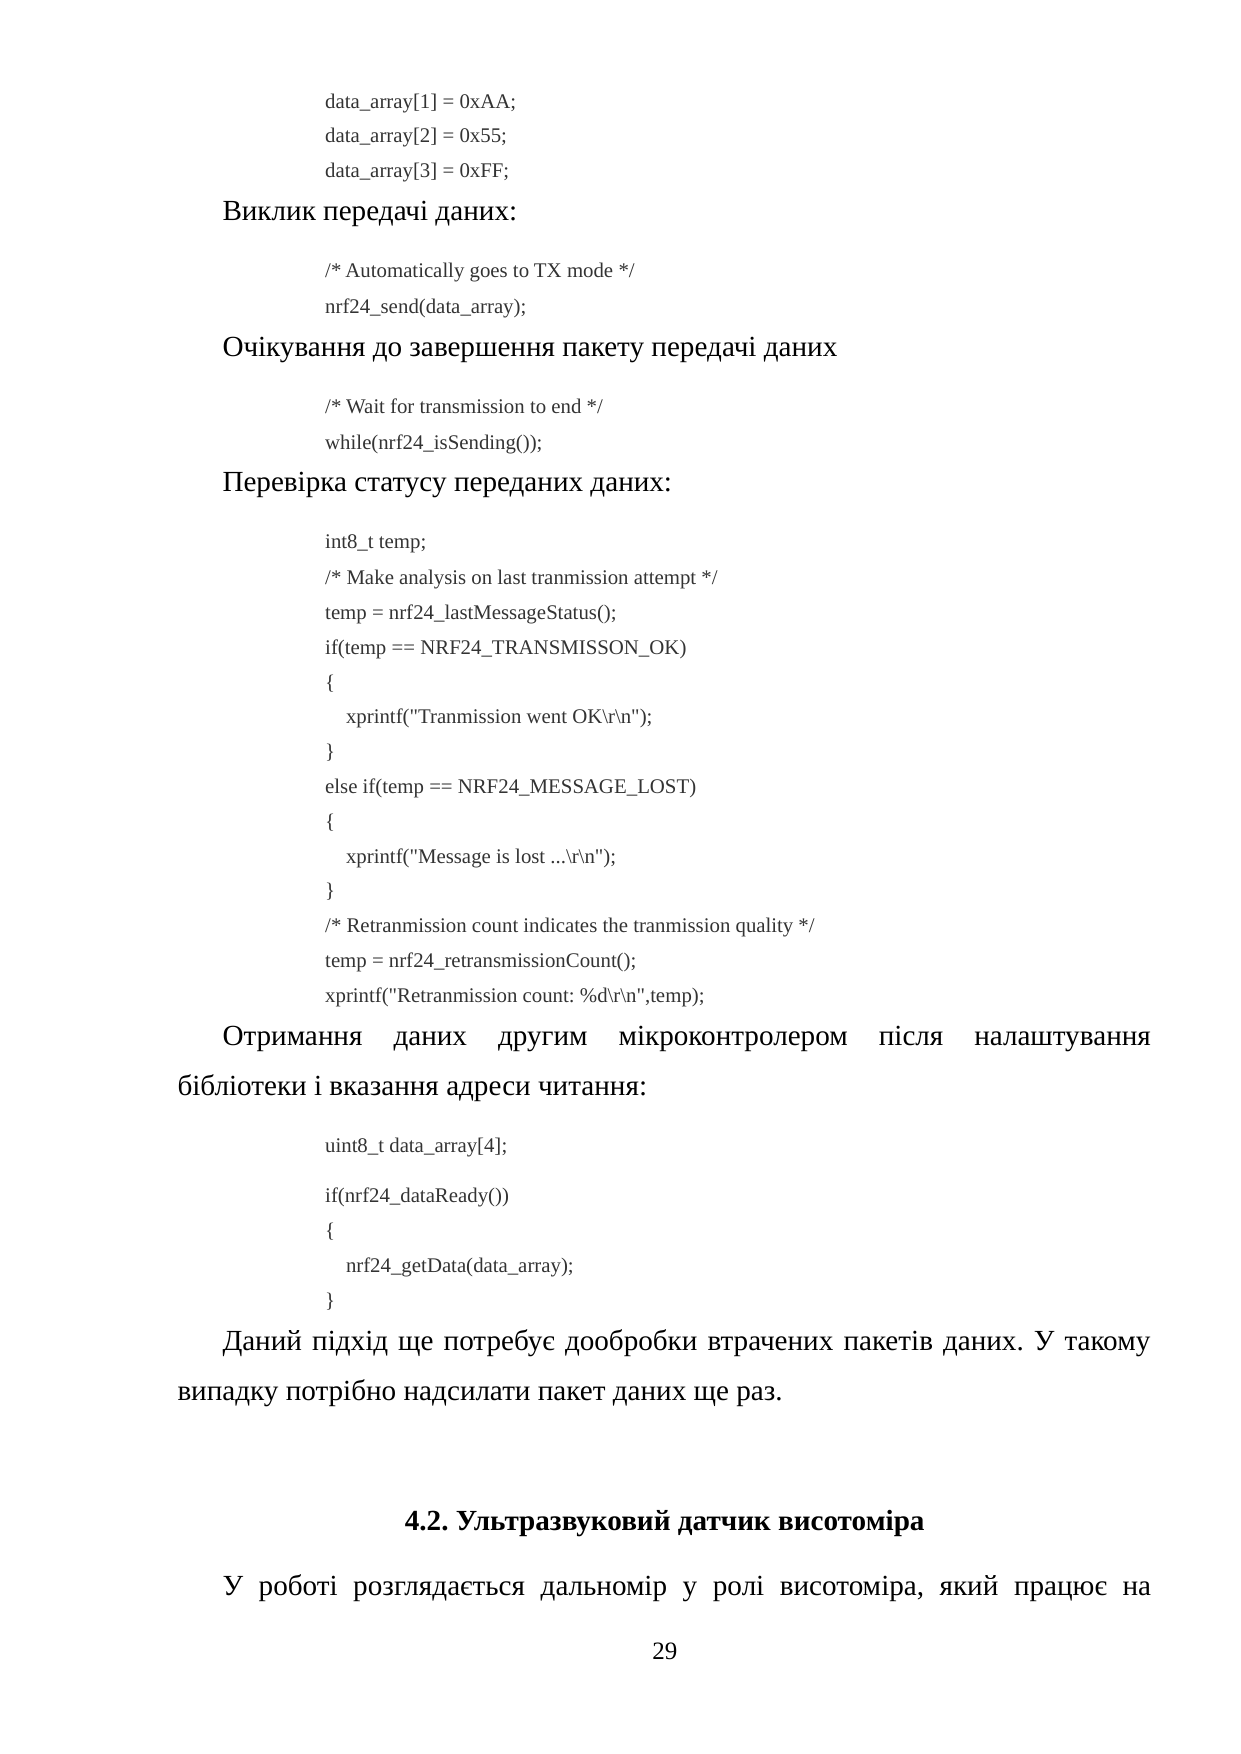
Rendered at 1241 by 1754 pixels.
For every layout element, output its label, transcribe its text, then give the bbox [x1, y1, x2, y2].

text { [325, 1218, 1152, 1242]
text data_array[1] = 0xAA; [325, 88, 1152, 113]
text /* Make analysis on last tranmission attempt */ [325, 565, 1152, 589]
text nrf24_getData(data_array); [325, 1253, 1152, 1277]
text /* Automatically goes to TX mode */ [325, 258, 1152, 282]
text Перевірка статусу переданих даних: [177, 464, 1152, 498]
text 4.2. Ультразвуковий датчик висотоміра [177, 1503, 1152, 1536]
text /* Retranmission count indicates the tranmission quality */ [325, 913, 1152, 937]
text У роботі розглядається дальномір у ролі висотоміра, який працює на [177, 1568, 1152, 1601]
text if(temp == NRF24_TRANSMISSON_OK) [325, 635, 1152, 659]
text else if(temp == NRF24_MESSAGE_LOST) [325, 774, 1152, 798]
text nrf24_send(data_array); [325, 294, 1152, 318]
text xprintf("Message is lost ...\r\n"); [325, 844, 1152, 868]
text } [325, 739, 1152, 763]
text Даний підхід ще потребує дообробки втрачених пакетів даних. У такому випадку потрібно надсилати пакет даних ще раз. [177, 1323, 1152, 1406]
text xprintf("Tranmission went OK\r\n"); [325, 704, 1152, 728]
text uint8_t data_array[4]; [325, 1133, 1152, 1157]
text { [325, 809, 1152, 833]
text Виклик передачі даних: [177, 193, 1152, 226]
text if(nrf24_dataReady()) [325, 1183, 1152, 1207]
text } [325, 878, 1152, 902]
text /* Wait for transmission to end */ [325, 393, 1152, 418]
text while(nrf24_isSending()); [325, 429, 1152, 454]
text temp = nrf24_retransmissionCount(); [325, 948, 1152, 972]
text int8_t temp; [325, 529, 1152, 553]
text { [325, 670, 1152, 694]
text data_array[2] = 0x55; [325, 123, 1152, 147]
text data_array[3] = 0xFF; [325, 158, 1152, 182]
text temp = nrf24_lastMessageStatus(); [325, 600, 1152, 624]
text xprintf("Retranmission count: %d\r\n",temp); [325, 983, 1152, 1007]
text } [325, 1288, 1152, 1312]
text Отримання даних другим мікроконтролером після налаштування бібліотеки і вказання адреси читання: [177, 1018, 1152, 1101]
text Очікування до завершення пакету передачі даних [177, 329, 1152, 362]
